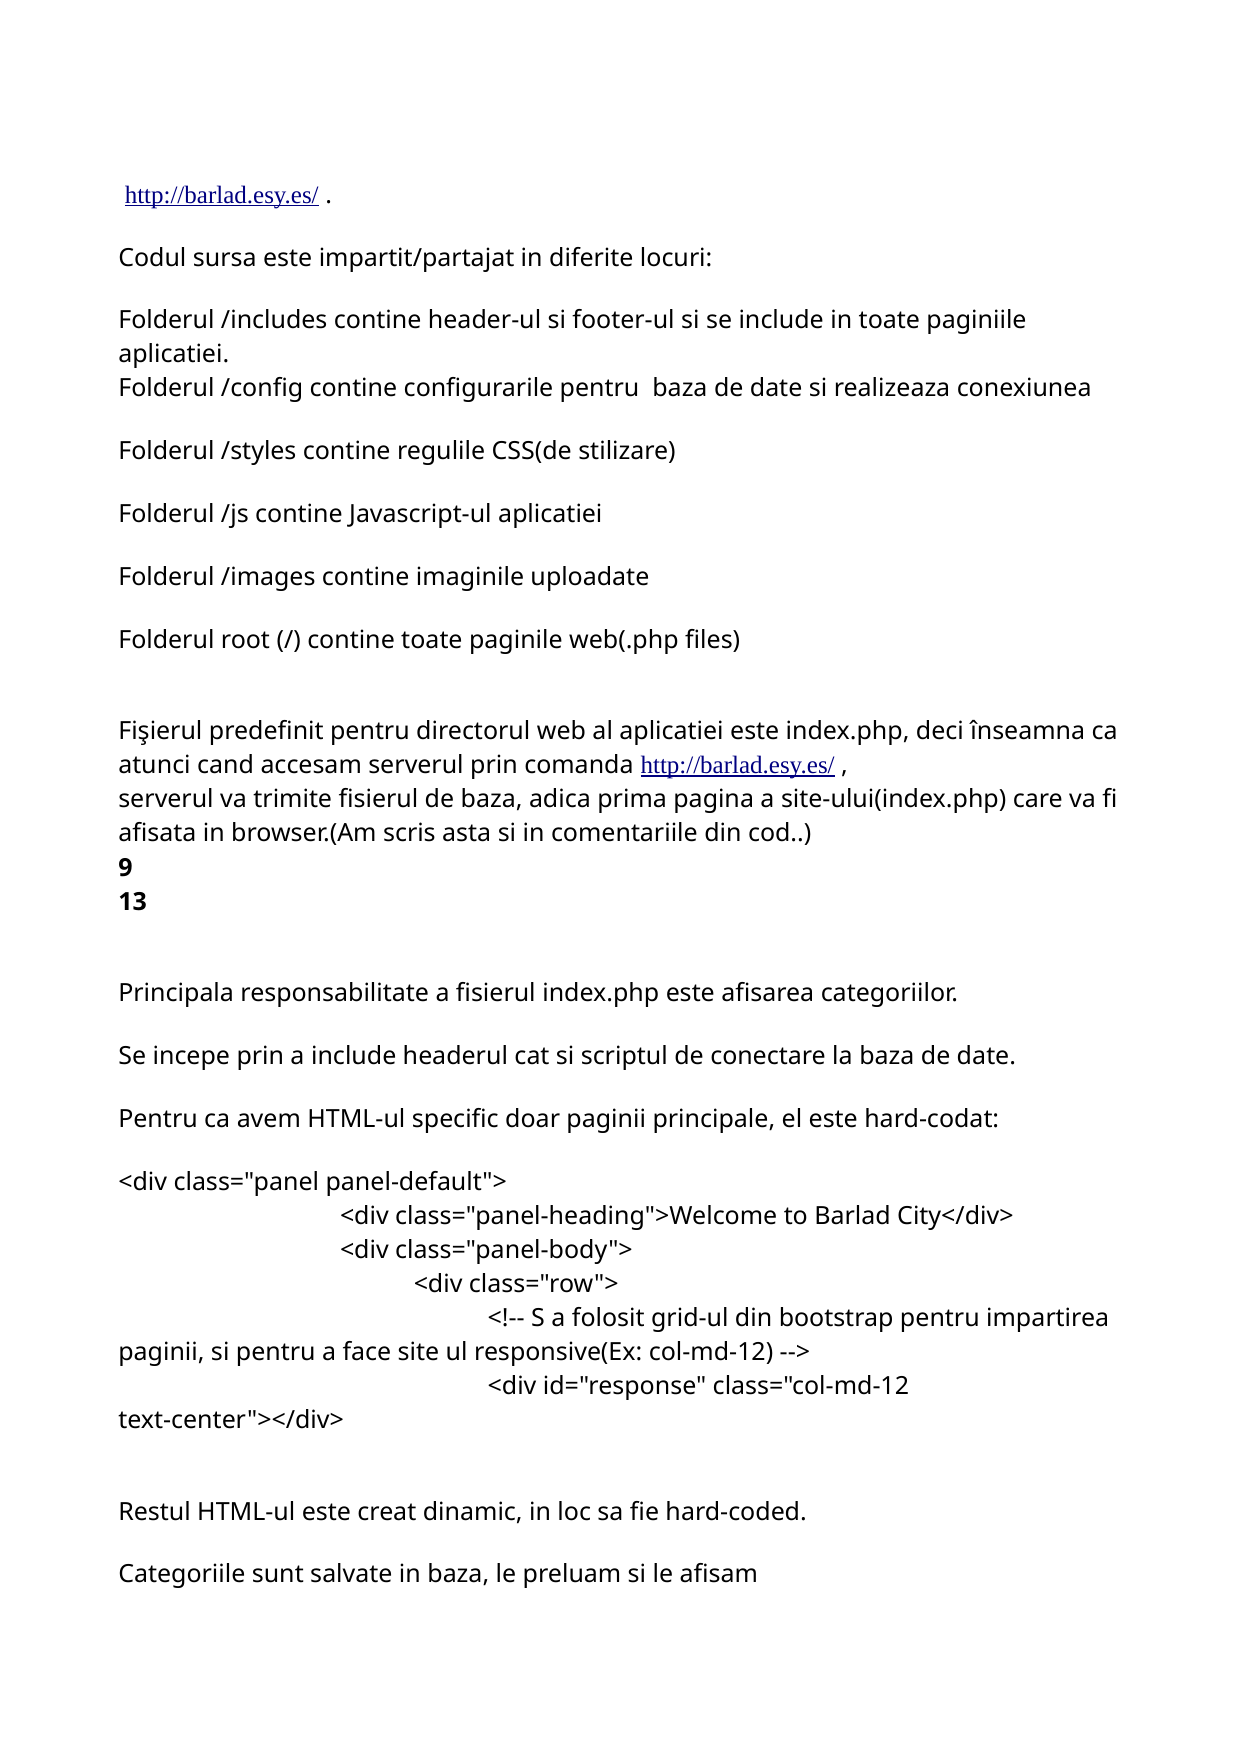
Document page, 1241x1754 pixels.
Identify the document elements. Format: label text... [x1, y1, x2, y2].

text <div id="response" class="col-md-12 text-center"></div> [118, 1368, 1122, 1436]
text <div class="row"> [118, 1265, 1122, 1299]
text 9 [118, 849, 1122, 883]
text Folderul /includes contine header-ul si footer-ul si se include in toate paginiile aplicatiei. [118, 302, 1122, 370]
text <!-- S a folosit grid-ul din bootstrap pentru impartirea paginii, si pentru a face site ul responsive(Ex: col-md-12) --> [118, 1299, 1122, 1368]
text Folderul /images contine imaginile uploadate [118, 558, 1122, 593]
text Principala responsabilitate a fisierul index.php este afisarea categoriilor. [118, 975, 1122, 1009]
text Folderul /js contine Javascript-ul aplicatiei [118, 496, 1122, 530]
text <div class="panel-heading">Welcome to Barlad City</div> [118, 1197, 1122, 1231]
text Folderul root (/) contine toate paginile web(.php files) [118, 621, 1122, 655]
text Codul sursa este impartit/partajat in diferite locuri: [118, 239, 1122, 273]
text Categoriile sunt salvate in baza, le preluam si le afisam [118, 1556, 1122, 1590]
text Pentru ca avem HTML-ul specific doar paginii principale, el este hard-codat: [118, 1100, 1122, 1134]
text serverul va trimite fisierul de baza, adica prima pagina a site-ului(index.php) care va fi afisata in browser.(Am scris asta si in comentariile din cod..) [118, 781, 1122, 849]
text Fişierul predefinit pentru directorul web al aplicatiei este index.php, deci înseamna ca atunci cand accesam serverul prin comanda http://barlad.esy.es/ , [118, 713, 1122, 781]
text <div class="panel panel-default"> [118, 1163, 1122, 1197]
text Se incepe prin a include headerul cat si scriptul de conectare la baza de date. [118, 1038, 1122, 1072]
text Folderul /styles contine regulile CSS(de stilizare) [118, 433, 1122, 467]
text 13 [118, 883, 1122, 917]
text http://barlad.esy.es/ . [118, 176, 1122, 210]
text <div class="panel-body"> [118, 1231, 1122, 1265]
text Folderul /config contine configurarile pentru baza de date si realizeaza conexiunea [118, 370, 1122, 404]
text Restul HTML-ul este creat dinamic, in loc sa fie hard-coded. [118, 1493, 1122, 1527]
